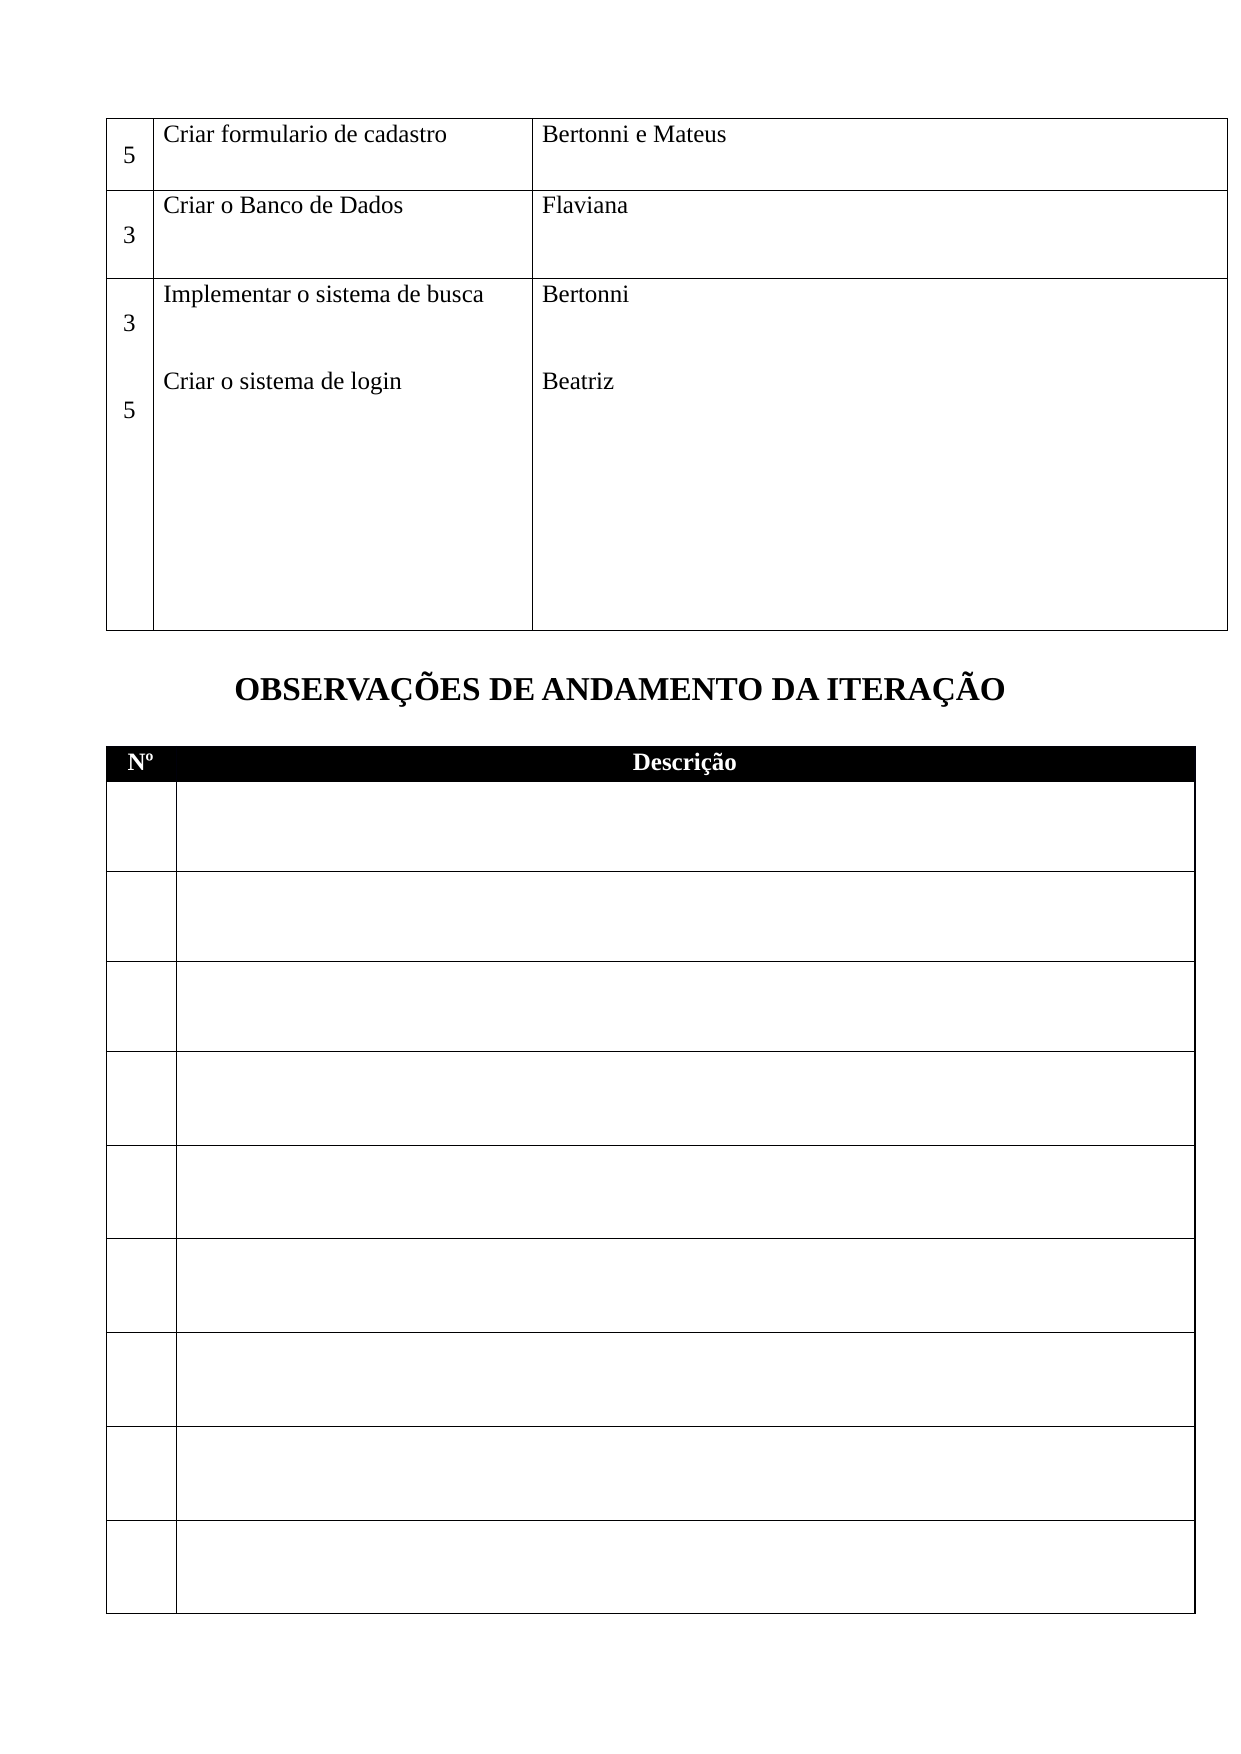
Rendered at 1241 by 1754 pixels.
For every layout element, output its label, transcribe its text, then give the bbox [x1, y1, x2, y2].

table_cell [177, 1427, 1194, 1519]
table_cell [533, 454, 1227, 542]
table_cell [177, 782, 1194, 871]
table_cell [107, 872, 176, 961]
table_cell 3 [107, 279, 153, 366]
table_header Descrição [177, 747, 1194, 781]
table_cell Bertonni [533, 279, 1227, 366]
table_cell Criar o Banco de Dados [154, 191, 532, 278]
table_cell [177, 872, 1194, 961]
table_cell Bertonni e Mateus [533, 119, 1227, 189]
table_cell [107, 1146, 176, 1238]
table_cell Criar formulario de cadastro [154, 119, 532, 189]
table_cell Flaviana [533, 191, 1227, 278]
table_cell [107, 542, 153, 630]
table_cell [154, 454, 532, 542]
table_cell 3 [107, 191, 153, 278]
table_cell [107, 782, 176, 871]
text OBSERVAÇÕES DE ANDAMENTO DA ITERAÇÃO [118, 669, 1122, 707]
table_cell [177, 962, 1194, 1051]
table_cell [107, 1521, 176, 1613]
table_cell Criar o sistema de login [154, 366, 532, 454]
table_cell [177, 1052, 1194, 1144]
table_cell [107, 1333, 176, 1426]
table_cell [107, 962, 176, 1051]
table_cell [533, 542, 1227, 630]
table_cell [107, 1427, 176, 1519]
table_cell [177, 1239, 1194, 1332]
table_cell 5 [107, 119, 153, 189]
table_cell [107, 454, 153, 542]
table_cell [154, 542, 532, 630]
table_cell Beatriz [533, 366, 1227, 454]
table_cell [177, 1146, 1194, 1238]
table_cell 5 [107, 366, 153, 454]
table_cell [177, 1333, 1194, 1426]
table_cell [107, 1052, 176, 1144]
table_cell [107, 1239, 176, 1332]
table_cell [177, 1521, 1194, 1613]
table_cell Implementar o sistema de busca [154, 279, 532, 366]
table_header Nº [107, 747, 176, 781]
